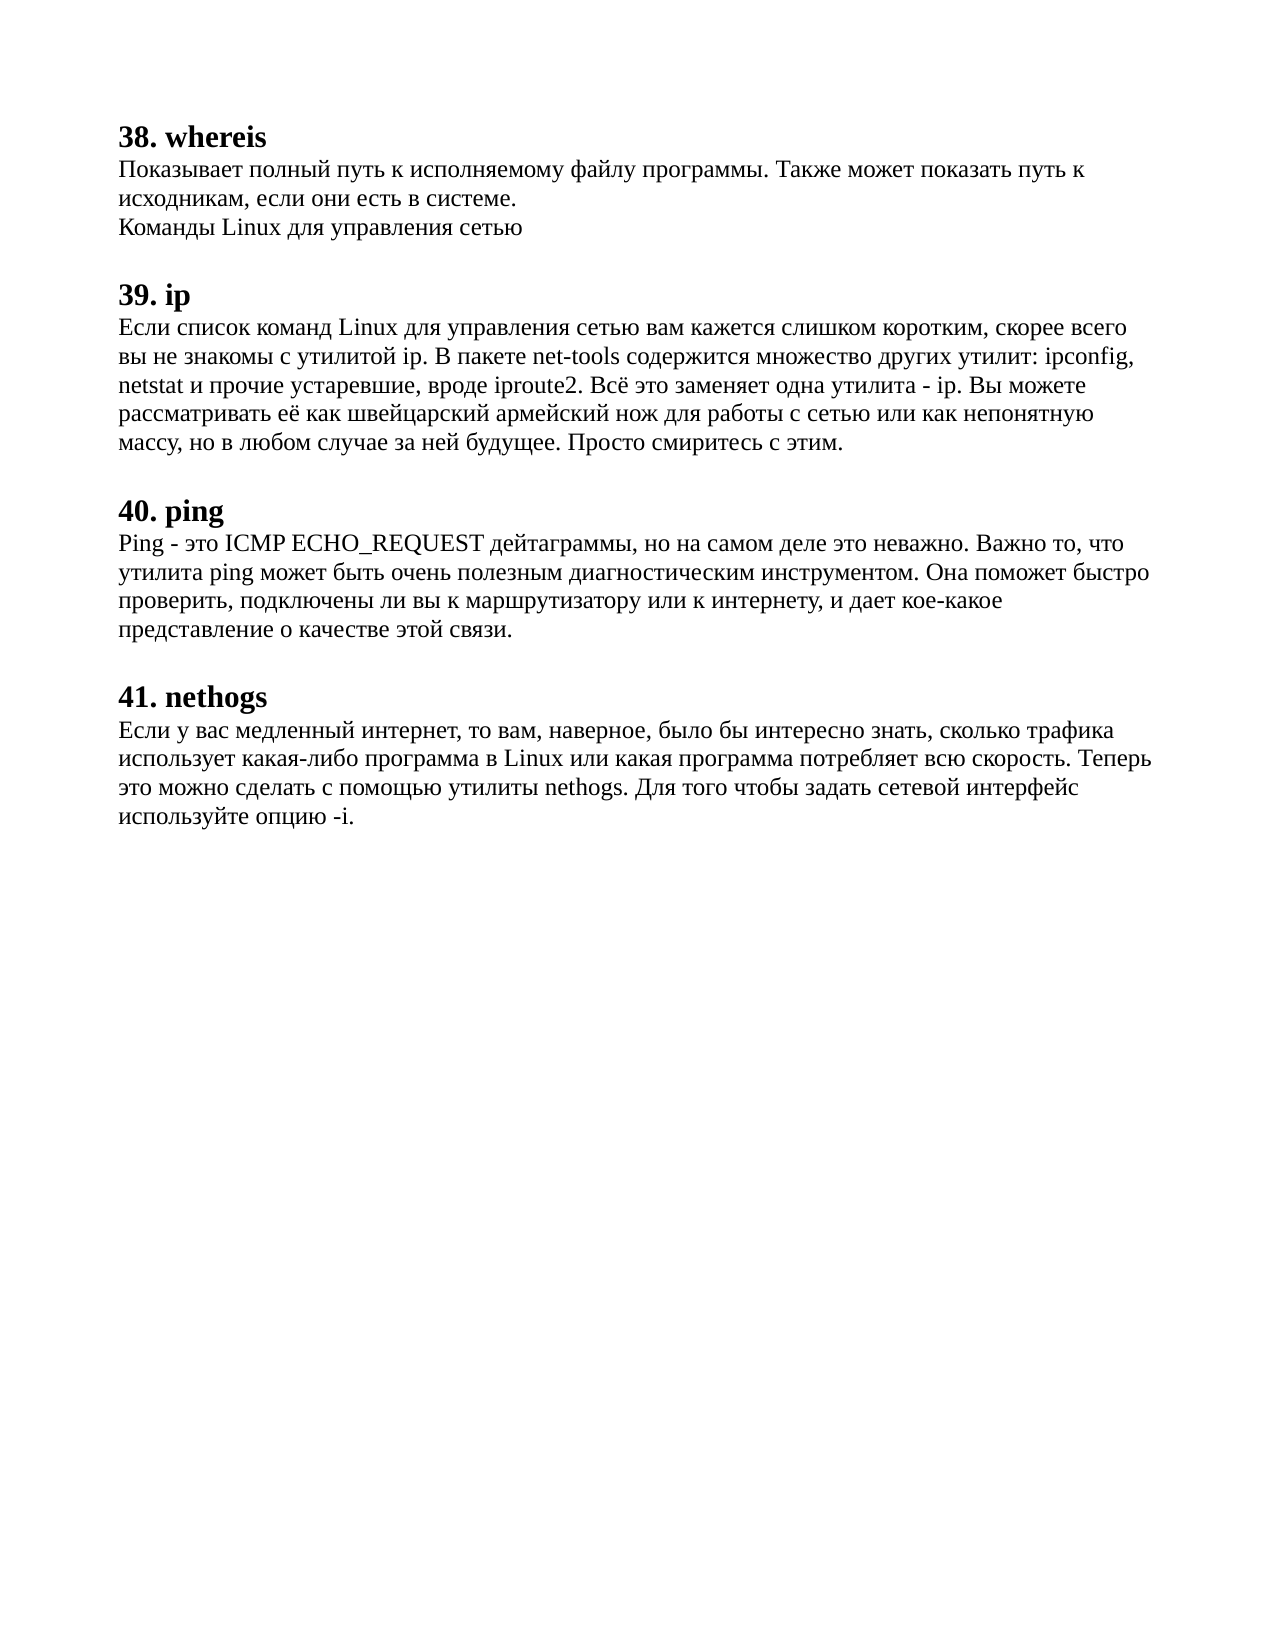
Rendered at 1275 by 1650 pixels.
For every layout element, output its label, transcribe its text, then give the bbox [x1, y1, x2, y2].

text Ping - это ICMP ECHO_REQUEST дейтаграммы, но на самом деле это неважно. Важно то, что утилита ping может быть очень полезным диагностическим инструментом. Она поможет быстро проверить, подключены ли вы к маршрутизатору или к интернету, и дает кое-какое представление о качестве этой связи. [118, 528, 1157, 643]
text Если у вас медленный интернет, то вам, наверное, было бы интересно знать, сколько трафика использует какая-либо программа в Linux или какая программа потребляет всю скорость. Теперь это можно сделать с помощью утилиты nethogs. Для того чтобы задать сетевой интерфейс используйте опцию -i. [118, 715, 1157, 830]
text 41. nethogs [118, 679, 1157, 715]
text Показывает полный путь к исполняемому файлу программы. Также может показать путь к исходникам, если они есть в системе. [118, 154, 1157, 212]
text Если список команд Linux для управления сетью вам кажется слишком коротким, скорее всего вы не знакомы с утилитой ip. В пакете net-tools содержится множество других утилит: ipconfig, netstat и прочие устаревшие, вроде iproute2. Всё это заменяет одна утилита - ip. Вы можете рассматривать её как швейцарский армейский нож для работы с сетью или как непонятную массу, но в любом случае за ней будущее. Просто смиритесь с этим. [118, 312, 1157, 456]
text 39. ip [118, 276, 1157, 312]
text 40. ping [118, 492, 1157, 528]
text Команды Linux для управления сетью [118, 212, 1157, 240]
text 38. whereis [118, 118, 1157, 154]
